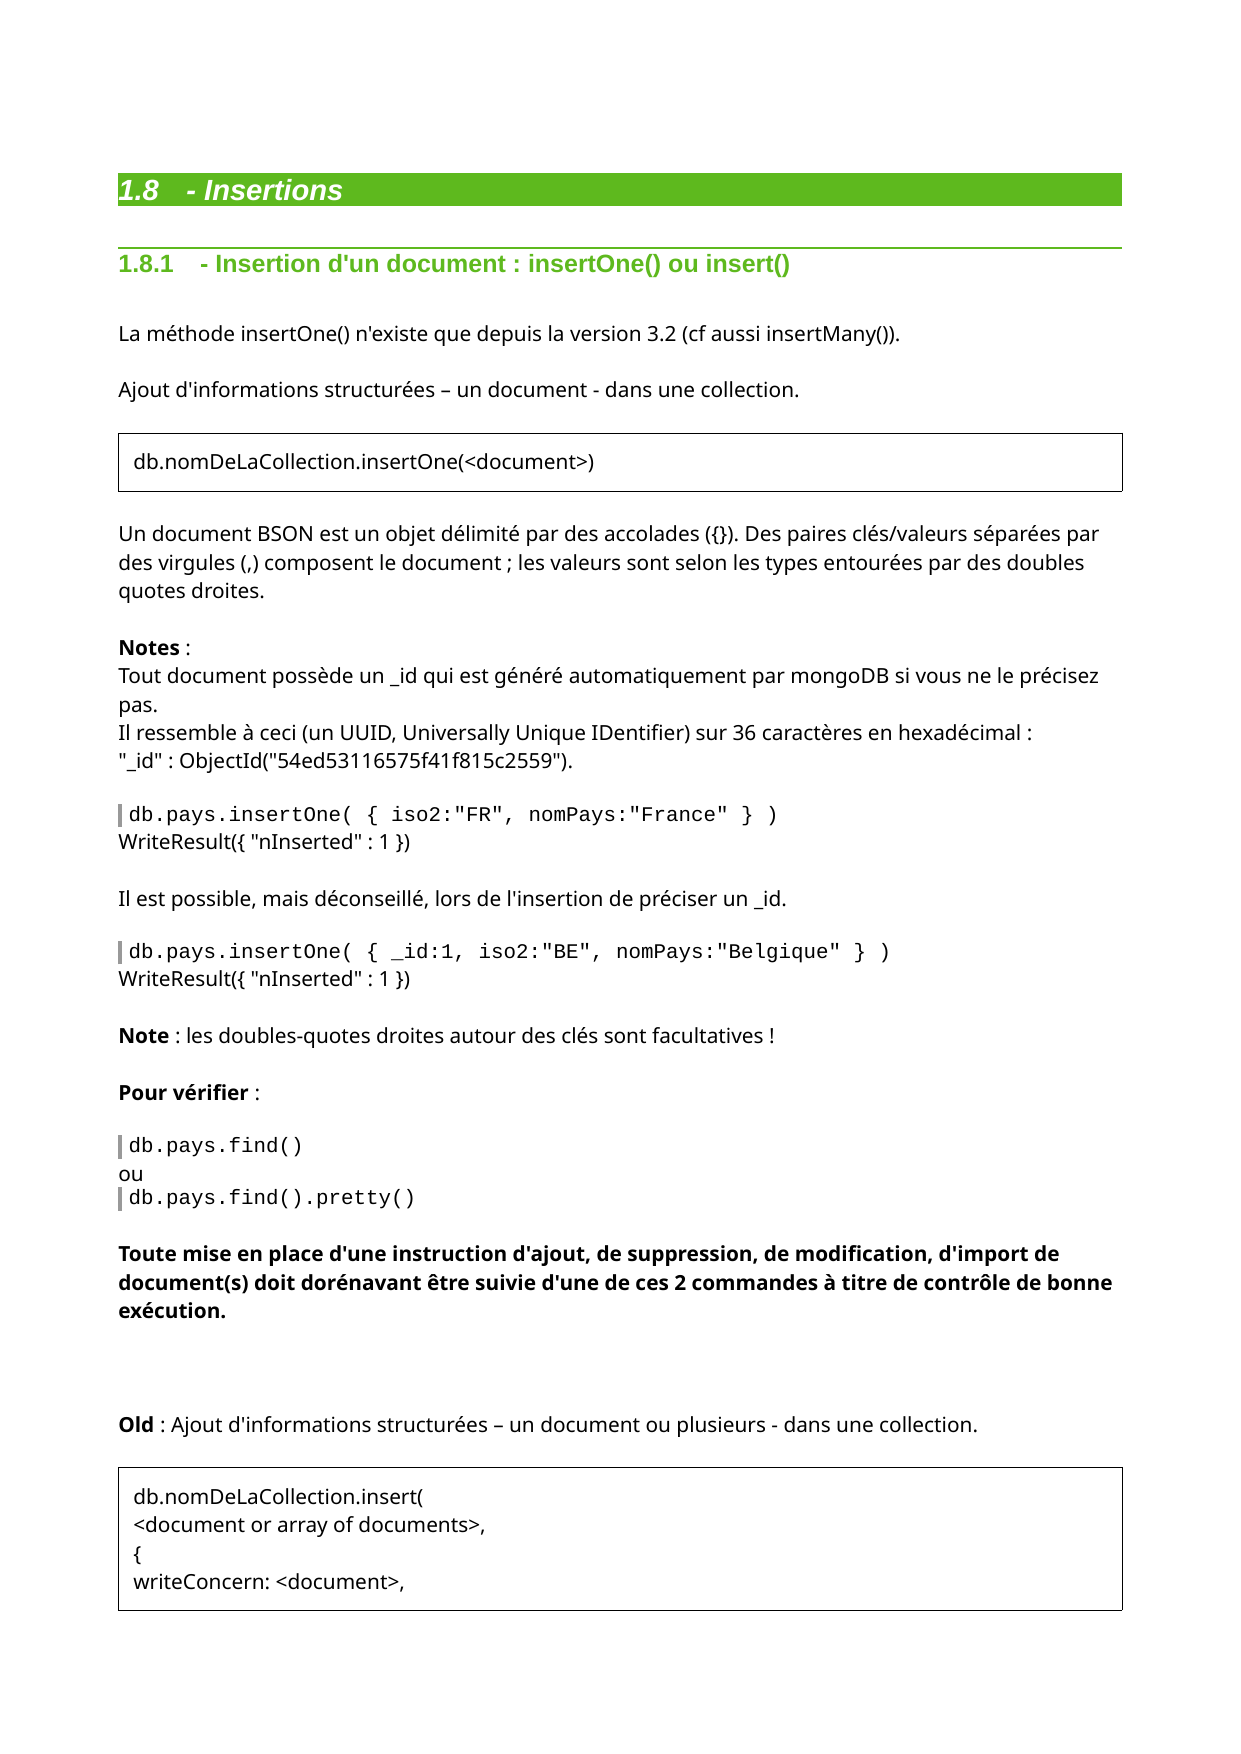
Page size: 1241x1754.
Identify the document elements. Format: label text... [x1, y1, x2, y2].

text writeConcern: <document>, [119, 1552, 1122, 1610]
text db.pays.find().pretty() [122, 1187, 1122, 1211]
text Notes : [118, 633, 1122, 661]
text Un document BSON est un objet délimité par des accolades ({}). Des paires clés/valeurs séparées par des virgules (,) composent le document ; les valeurs sont selon les types entourées par des doubles quotes droites. [118, 519, 1122, 604]
text db.nomDeLaCollection.insert( [119, 1468, 1122, 1495]
text { [361, 1524, 367, 1531]
text <document or array of documents>, [119, 1495, 1122, 1524]
subtitle - Insertions [118, 173, 1122, 206]
text db.pays.insertOne( { iso2:"FR", nomPays:"France" } ) [118, 803, 1122, 827]
text { [119, 1524, 1122, 1552]
text ou [118, 1159, 1122, 1187]
text Old : Ajout d'informations structurées – un document ou plusieurs - dans une collection. [118, 1410, 1122, 1438]
text db.pays.insertOne( { _id:1, iso2:"BE", nomPays:"Belgique" } ) [122, 941, 1122, 964]
text { [148, 1524, 154, 1531]
text db.nomDeLaCollection.insertOne(<document>) [119, 434, 1122, 491]
text { [253, 1524, 260, 1531]
text { [160, 1524, 167, 1531]
text WriteResult({ "nInserted" : 1 }) [118, 964, 1122, 993]
text WriteResult({ "nInserted" : 1 }) [118, 827, 1122, 856]
text { [336, 1524, 343, 1531]
text Il est possible, mais déconseillé, lors de l'insertion de préciser un _id. [118, 884, 1122, 912]
text Note : les doubles-quotes droites autour des clés sont facultatives ! [118, 1021, 1122, 1050]
text Il ressemble à ceci (un UUID, Universally Unique IDentifier) sur 36 caractères en hexadécimal : [118, 718, 1122, 747]
text db.pays.find() [122, 1135, 1122, 1159]
text { [374, 1524, 381, 1531]
text Toute mise en place d'une instruction d'ajout, de suppression, de modification, d'import de document(s) doit dorénavant être suivie d'une de ces 2 commandes à titre de contrôle de bonne exécution. [118, 1239, 1122, 1325]
text "_id" : ObjectId("54ed53116575f41f815c2559"). [118, 747, 1122, 775]
text Pour vérifier : [118, 1078, 1122, 1107]
text Ajout d'informations structurées – un document - dans une collection. [118, 376, 1122, 404]
text Tout document possède un _id qui est généré automatiquement par mongoDB si vous ne le précisez pas. [118, 661, 1122, 718]
text La méthode insertOne() n'existe que depuis la version 3.2 (cf aussi insertMany()). [118, 319, 1122, 347]
subtitle - Insertion d'un document : insertOne() ou insert() [118, 249, 1122, 278]
